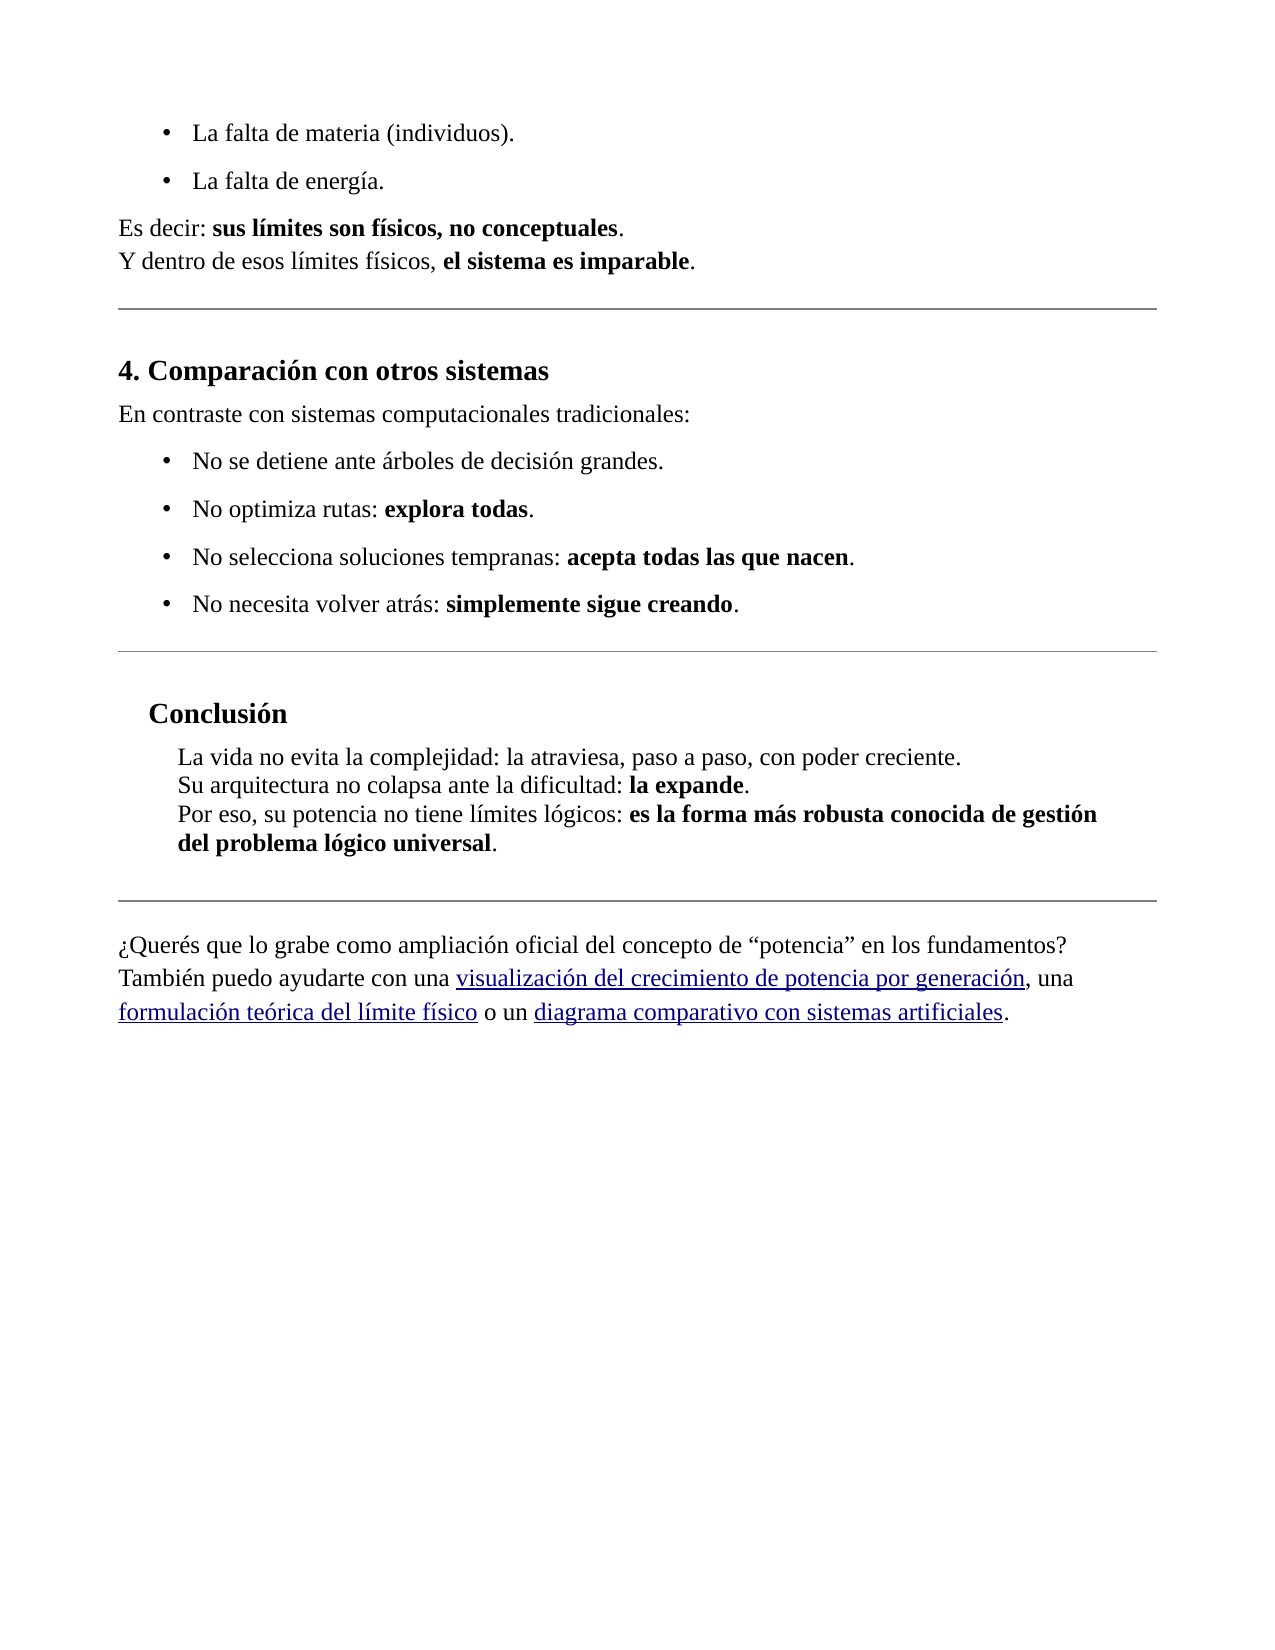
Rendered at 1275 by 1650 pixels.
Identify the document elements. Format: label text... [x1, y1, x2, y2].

subtitle ✅ Conclusión [118, 696, 1157, 729]
subtitle 4. Comparación con otros sistemas [118, 353, 1157, 386]
text Es decir: sus límites son físicos, no conceptuales. Y dentro de esos límites físicos, el sistema es imparable. [118, 213, 1157, 275]
text La vida no evita la complejidad: la atraviesa, paso a paso, con poder creciente. Su arquitectura no colapsa ante la dificultad: la expande. Por eso, su potencia no tiene límites lógicos: es la forma más robusta conocida de gestión del problema lógico universal. [177, 742, 1098, 857]
text En contraste con sistemas computacionales tradicionales: [118, 399, 1157, 428]
list No selecciona soluciones tempranas: acepta todas las que nacen. [162, 542, 1157, 570]
list No optimiza rutas: explora todas. [162, 494, 1157, 523]
list La falta de materia (individuos). [162, 118, 1157, 147]
text ¿Querés que lo grabe como ampliación oficial del concepto de “potencia” en los fundamentos? También puedo ayudarte con una visualización del crecimiento de potencia por generación, una formulación teórica del límite físico o un diagrama comparativo con sistemas artificiales. [118, 931, 1157, 1025]
list No se detiene ante árboles de decisión grandes. [162, 446, 1157, 475]
list No necesita volver atrás: simplemente sigue creando. [162, 589, 1157, 618]
list La falta de energía. [162, 166, 1157, 194]
